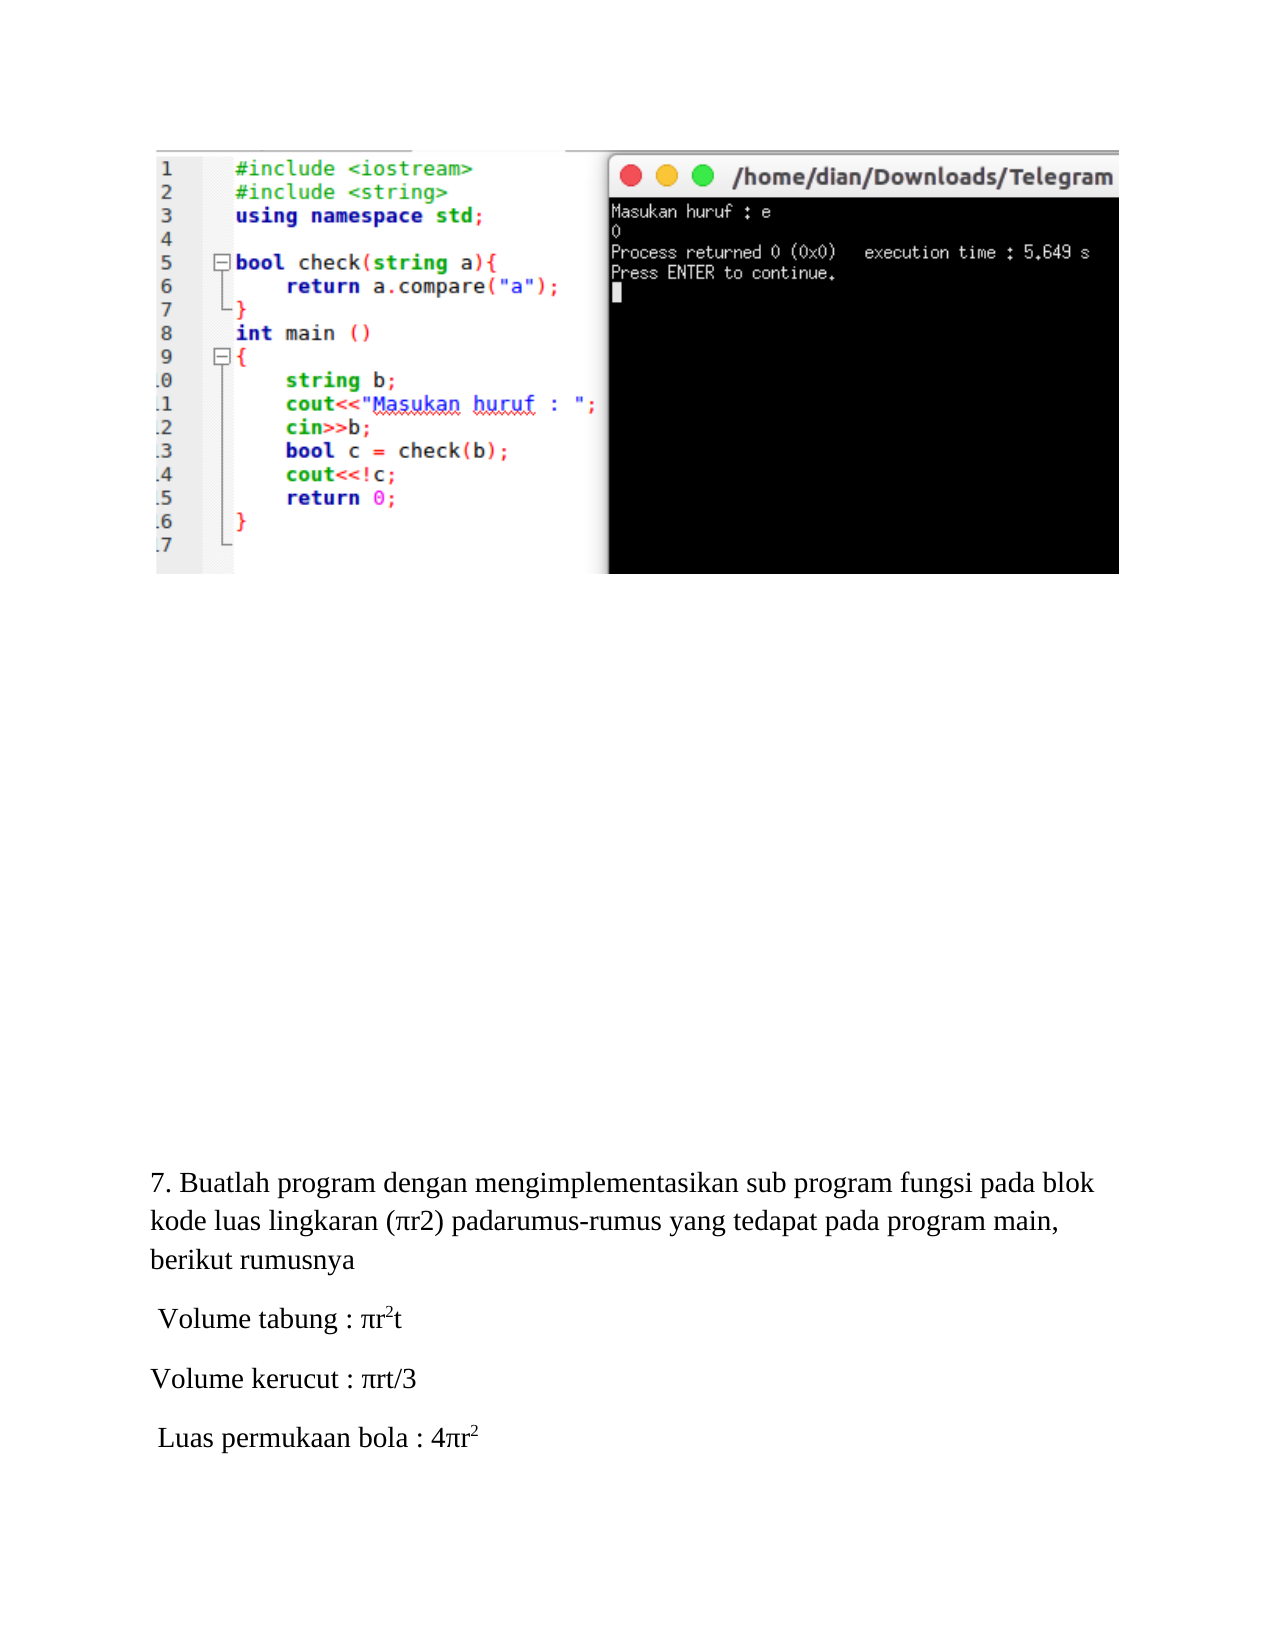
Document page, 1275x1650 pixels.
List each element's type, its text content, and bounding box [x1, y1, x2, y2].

text Volume tabung : πr2t [150, 1301, 1125, 1335]
text Volume kerucut : πrt/3 [150, 1361, 1125, 1394]
picture [156, 150, 1119, 574]
text Luas permukaan bola : 4πr2 [150, 1420, 1125, 1454]
text 7. Buatlah program dengan mengimplementasikan sub program fungsi pada blok kode luas lingkaran (πr2) padarumus-rumus yang tedapat pada program main, berikut rumusnya [150, 1165, 1125, 1276]
